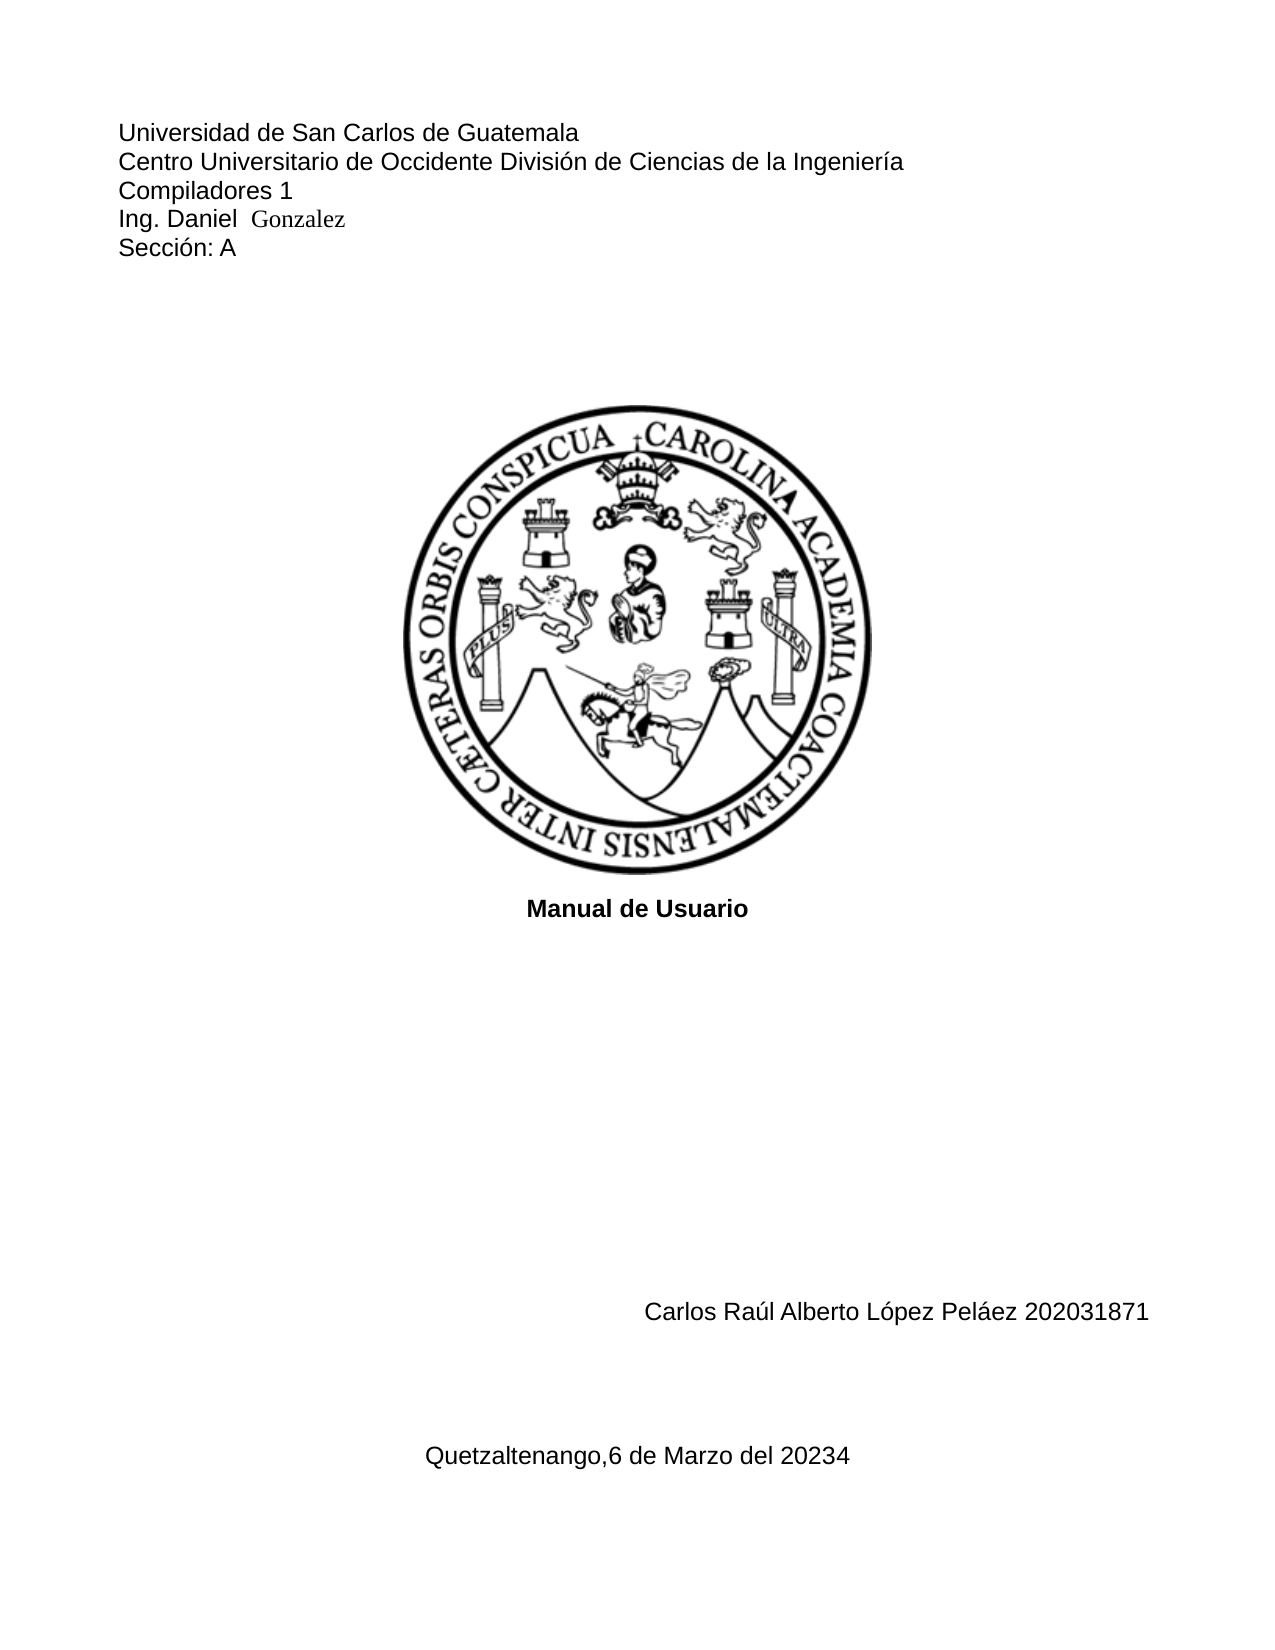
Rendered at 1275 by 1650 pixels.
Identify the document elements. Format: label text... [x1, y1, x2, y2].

text Compiladores 1 [118, 176, 1157, 204]
text Carlos Raúl Alberto López Peláez 202031871 [118, 1297, 1157, 1326]
text Quetzaltenango,6 de Marzo del 20234 [118, 1441, 1157, 1469]
text Ing. Daniel Gonzalez [118, 204, 1157, 233]
text Universidad de San Carlos de Guatemala [118, 118, 1157, 147]
text Centro Universitario de Occidente División de Ciencias de la Ingeniería [118, 147, 1157, 176]
text Manual de Usuario [118, 894, 1157, 923]
picture [403, 405, 872, 875]
text Sección: A [118, 233, 1157, 262]
